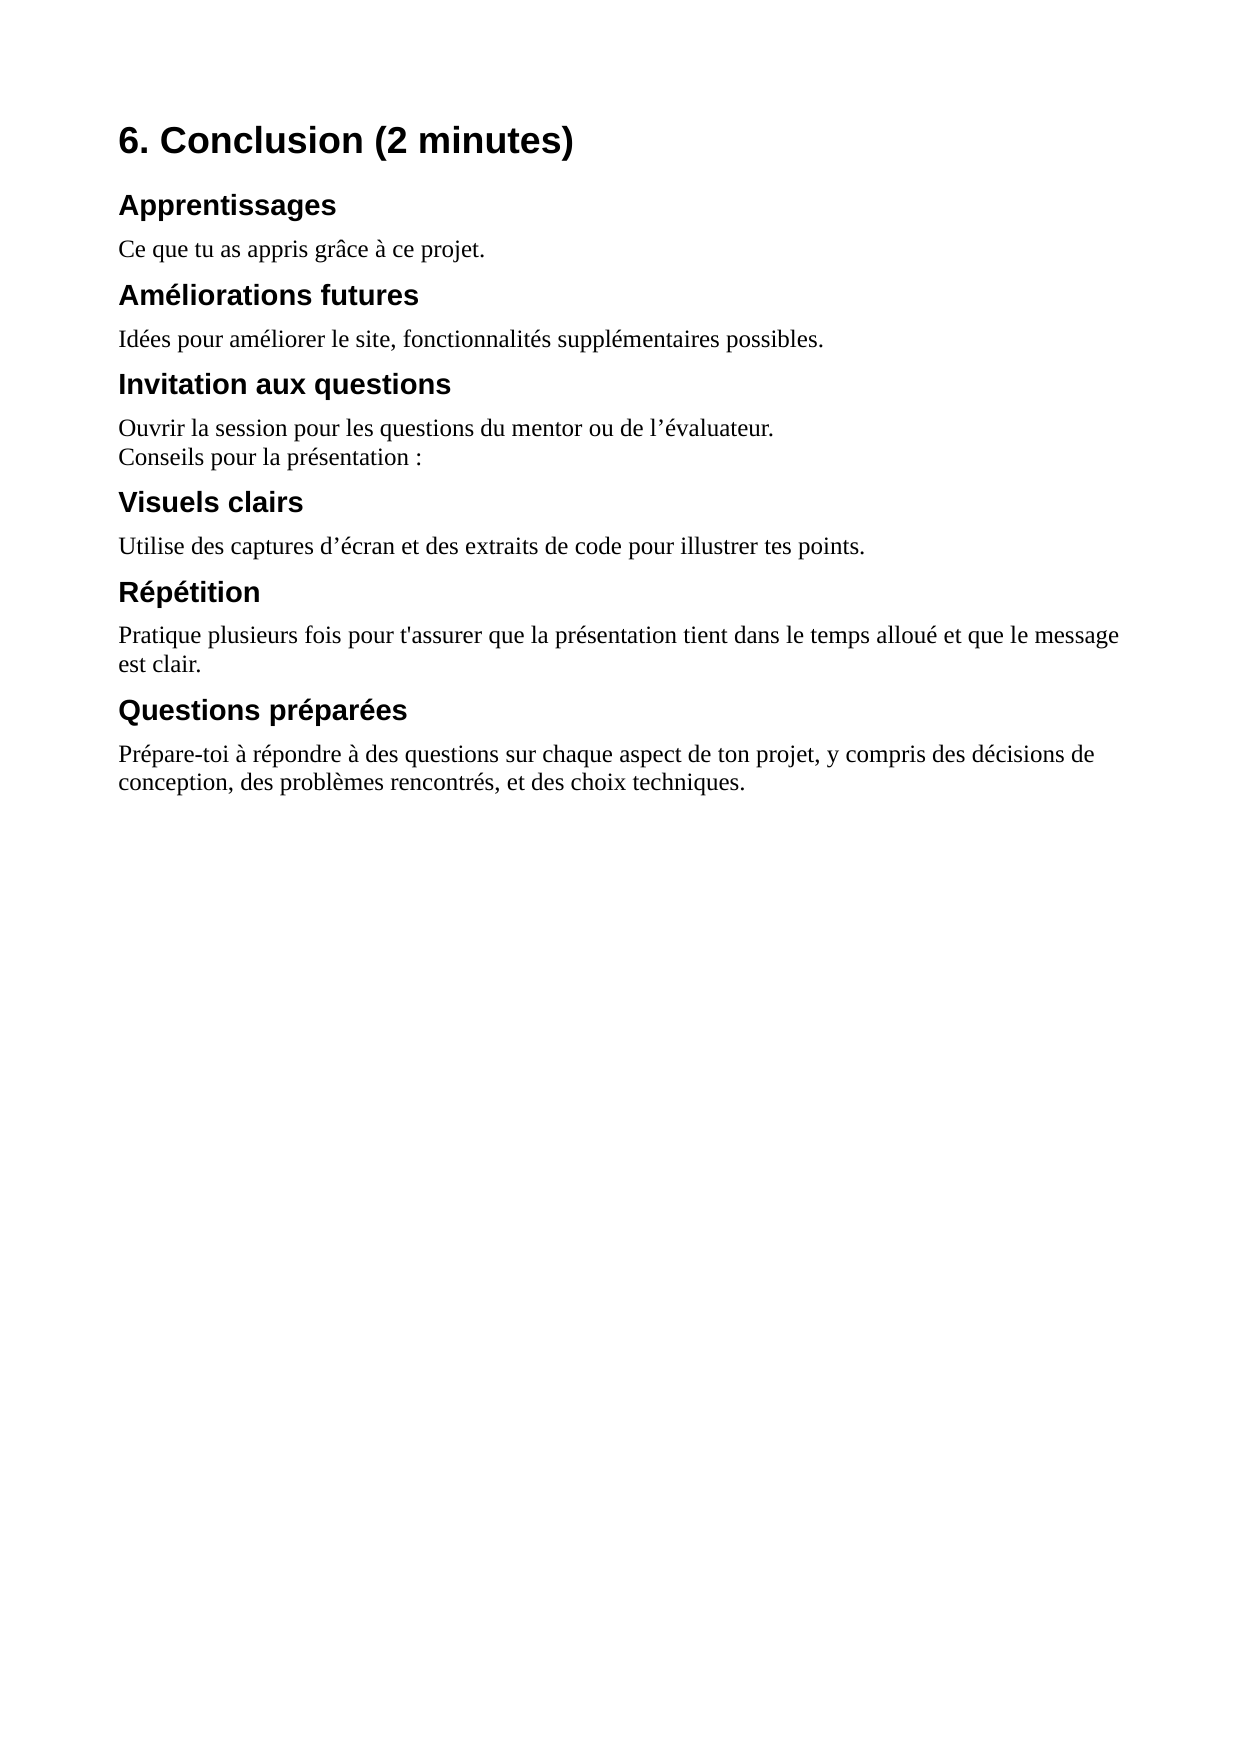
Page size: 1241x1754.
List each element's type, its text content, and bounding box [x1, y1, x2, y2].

text Conseils pour la présentation : [118, 442, 1122, 471]
text Utilise des captures d’écran et des extraits de code pour illustrer tes points. [118, 531, 1122, 560]
subtitle Invitation aux questions [118, 367, 1122, 401]
text Pratique plusieurs fois pour t'assurer que la présentation tient dans le temps alloué et que le message est clair. [118, 621, 1122, 678]
subtitle Apprentissages [118, 188, 1122, 222]
text Ouvrir la session pour les questions du mentor ou de l’évaluateur. [118, 413, 1122, 442]
text Idées pour améliorer le site, fonctionnalités supplémentaires possibles. [118, 324, 1122, 352]
subtitle 6. Conclusion (2 minutes) [118, 118, 1122, 161]
text Ce que tu as appris grâce à ce projet. [118, 234, 1122, 263]
subtitle Améliorations futures [118, 278, 1122, 311]
text Prépare-toi à répondre à des questions sur chaque aspect de ton projet, y compris des décisions de conception, des problèmes rencontrés, et des choix techniques. [118, 739, 1122, 796]
subtitle Répétition [118, 574, 1122, 608]
subtitle Questions préparées [118, 693, 1122, 726]
subtitle Visuels clairs [118, 485, 1122, 519]
